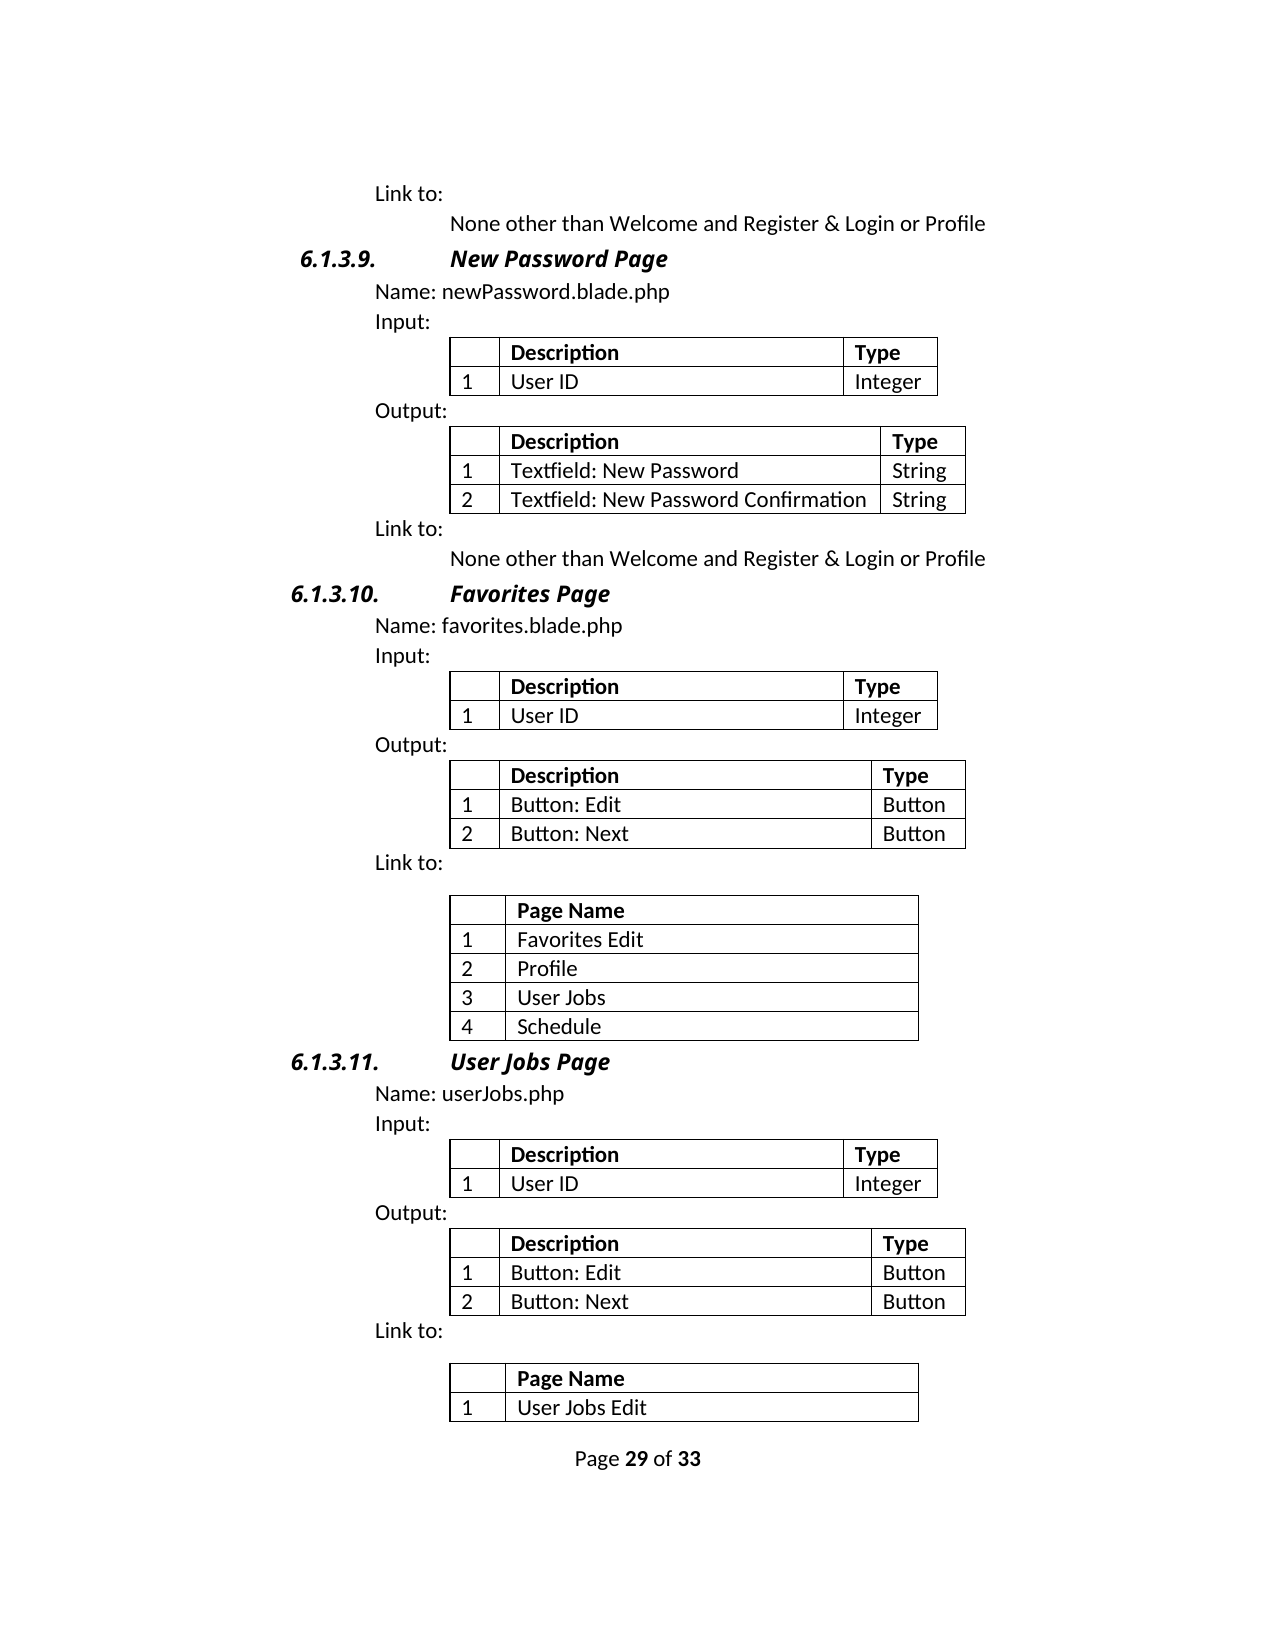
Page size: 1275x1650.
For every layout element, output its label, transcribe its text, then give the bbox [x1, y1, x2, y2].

table_cell Textfield: New Password Confirmation [500, 485, 880, 513]
table_cell 2 [451, 954, 505, 982]
table_header [451, 761, 499, 789]
table_cell 1 [451, 790, 499, 818]
table_header [451, 672, 499, 700]
table_header Description [500, 338, 843, 366]
text Name: userJobs.php [375, 1079, 1125, 1107]
table_header [451, 1140, 499, 1168]
subtitle Favorites Page [291, 578, 1125, 609]
text Input: [375, 307, 1125, 335]
table_cell User ID [500, 701, 843, 729]
text Link to: [375, 514, 1125, 542]
text Link to: [375, 1316, 1125, 1344]
table_header Type [844, 672, 937, 700]
table_header Description [500, 672, 843, 700]
table_cell User Jobs Edit [506, 1393, 918, 1421]
table_cell 1 [451, 1258, 499, 1286]
table_cell String [881, 485, 965, 513]
table_cell Button [872, 790, 965, 818]
table_header Type [872, 761, 965, 789]
table_header [451, 1229, 499, 1257]
text Output: [375, 730, 1125, 758]
table_cell Favorites Edit [506, 925, 918, 953]
table_cell User ID [500, 1169, 843, 1197]
table_header Description [500, 761, 871, 789]
table_cell 4 [451, 1012, 505, 1040]
table_cell Textfield: New Password [500, 456, 880, 484]
table_cell Schedule [506, 1012, 918, 1040]
table_cell String [881, 456, 965, 484]
table_header Type [844, 1140, 937, 1168]
table_header [451, 896, 505, 924]
table_cell 1 [451, 367, 499, 395]
text None other than Welcome and Register & Login or Profile [375, 209, 1125, 237]
table_cell 2 [451, 1287, 499, 1315]
table_header Description [500, 1140, 843, 1168]
table_header Page Name [506, 896, 918, 924]
table_header Page Name [506, 1364, 918, 1392]
text Name: newPassword.blade.php [375, 277, 1125, 305]
table_cell 2 [451, 819, 499, 847]
table_cell 2 [451, 485, 499, 513]
table_cell 1 [451, 1393, 505, 1421]
table_cell Integer [844, 367, 937, 395]
table_header [451, 427, 499, 455]
table_cell Integer [844, 701, 937, 729]
table_cell Button: Edit [500, 790, 871, 818]
table_cell Button: Next [500, 1287, 871, 1315]
table_cell Integer [844, 1169, 937, 1197]
table_cell Button [872, 1287, 965, 1315]
table_header Description [500, 1229, 871, 1257]
text Link to: [375, 848, 1125, 876]
text Input: [375, 641, 1125, 669]
table_header Description [500, 427, 880, 455]
table_header [451, 338, 499, 366]
table_cell 1 [451, 1169, 499, 1197]
table_header Type [881, 427, 965, 455]
table_cell Profile [506, 954, 918, 982]
table_cell Button: Edit [500, 1258, 871, 1286]
text Link to: [375, 179, 1125, 207]
text Output: [375, 1198, 1125, 1226]
text Output: [375, 396, 1125, 424]
text None other than Welcome and Register & Login or Profile [450, 544, 1125, 572]
table_cell User Jobs [506, 983, 918, 1011]
table_cell Button [872, 819, 965, 847]
table_cell Button [872, 1258, 965, 1286]
table_cell 3 [451, 983, 505, 1011]
table_cell 1 [451, 456, 499, 484]
subtitle New Password Page [300, 243, 1125, 275]
table_header [451, 1364, 505, 1392]
table_cell 1 [451, 701, 499, 729]
text Name: favorites.blade.php [375, 611, 1125, 639]
subtitle User Jobs Page [291, 1046, 1125, 1077]
table_cell Button: Next [500, 819, 871, 847]
text Input: [375, 1109, 1125, 1137]
table_cell 1 [451, 925, 505, 953]
table_cell User ID [500, 367, 843, 395]
table_header Type [872, 1229, 965, 1257]
table_header Type [844, 338, 937, 366]
